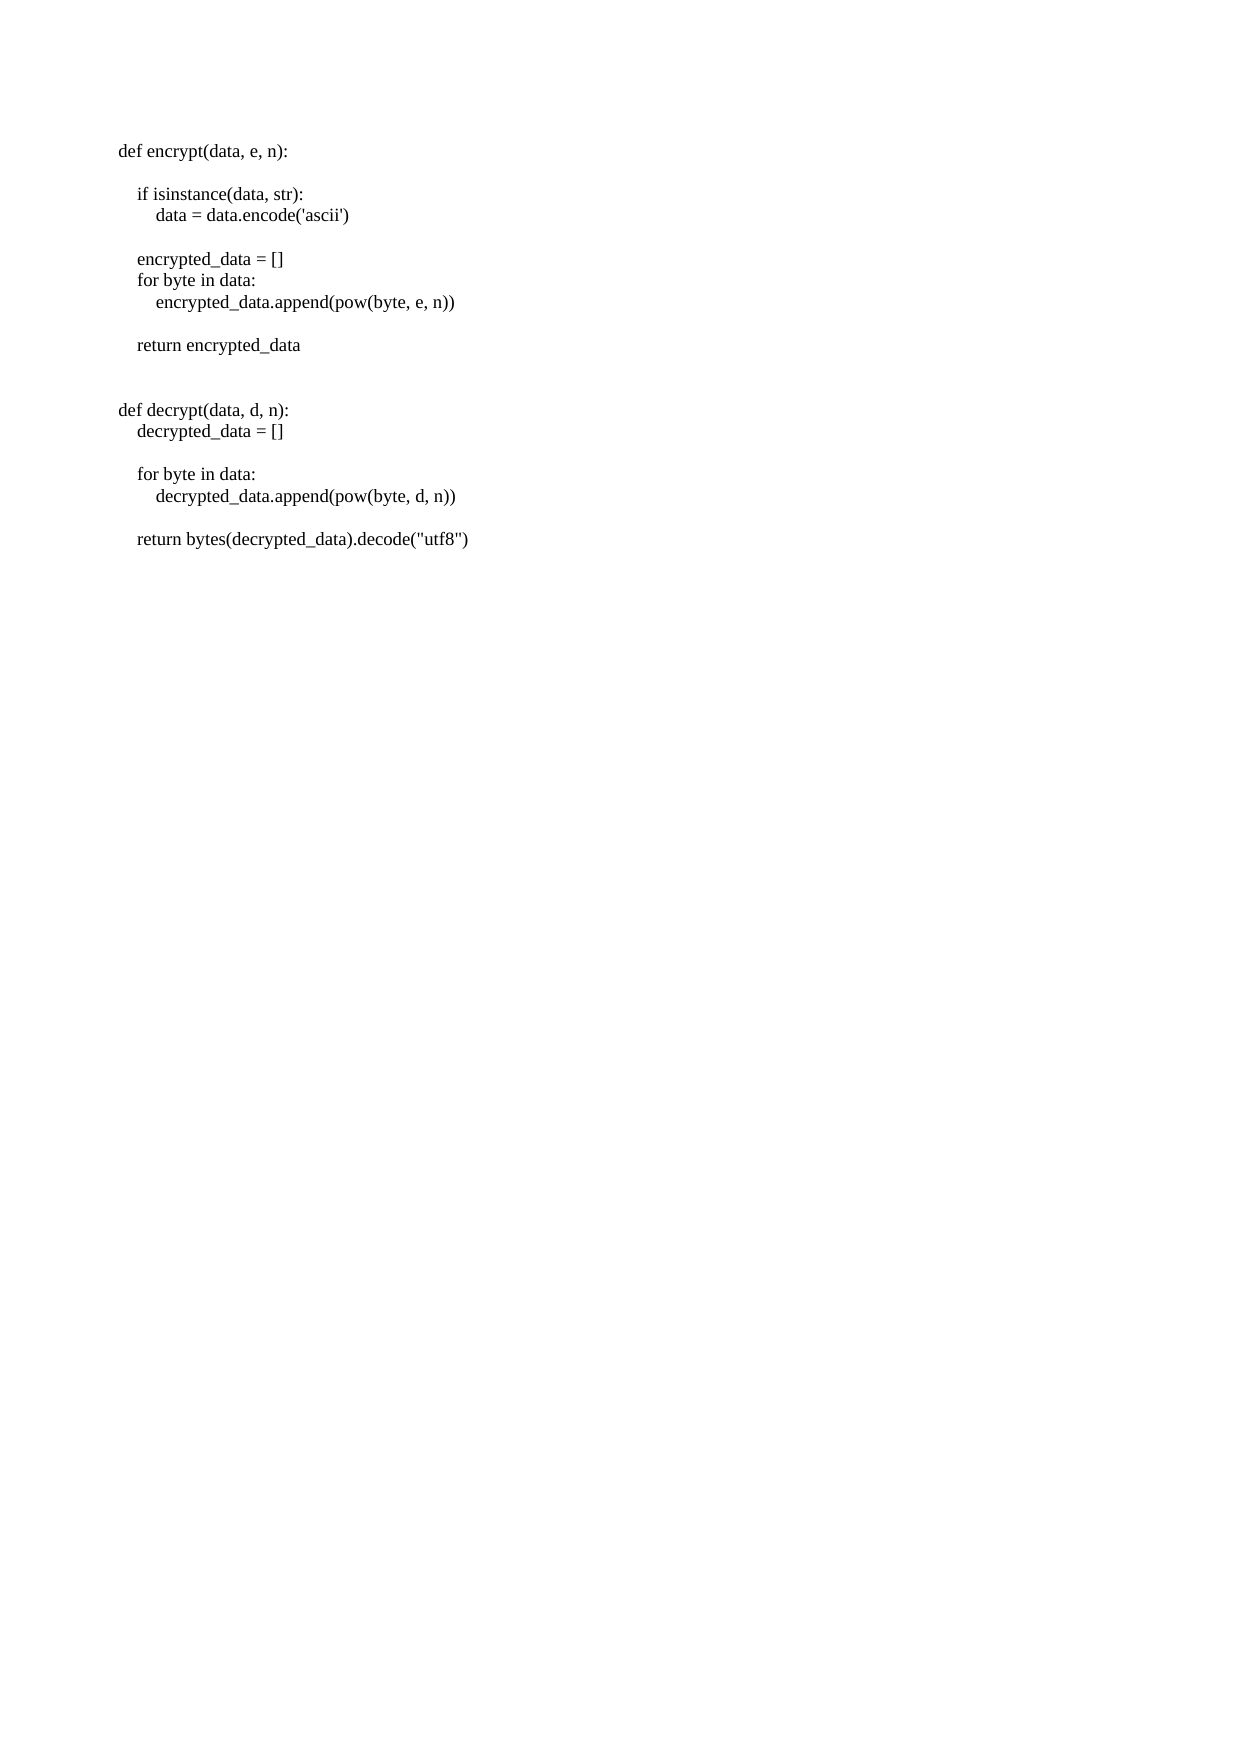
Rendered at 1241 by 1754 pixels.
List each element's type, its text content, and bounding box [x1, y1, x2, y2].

text encrypted_data = [] [118, 247, 1122, 269]
text data = data.encode('ascii') [118, 204, 1122, 226]
text for byte in data: [118, 463, 1122, 485]
text encrypted_data.append(pow(byte, e, n)) [118, 291, 1122, 312]
text for byte in data: [118, 269, 1122, 291]
text return bytes(decrypted_data).decode("utf8") [118, 528, 1122, 549]
text def encrypt(data, e, n): [118, 140, 1122, 161]
text decrypted_data = [] [118, 420, 1122, 442]
text return encrypted_data [118, 334, 1122, 355]
text decrypted_data.append(pow(byte, d, n)) [118, 485, 1122, 506]
text if isinstance(data, str): [118, 183, 1122, 204]
text def decrypt(data, d, n): [118, 398, 1122, 420]
